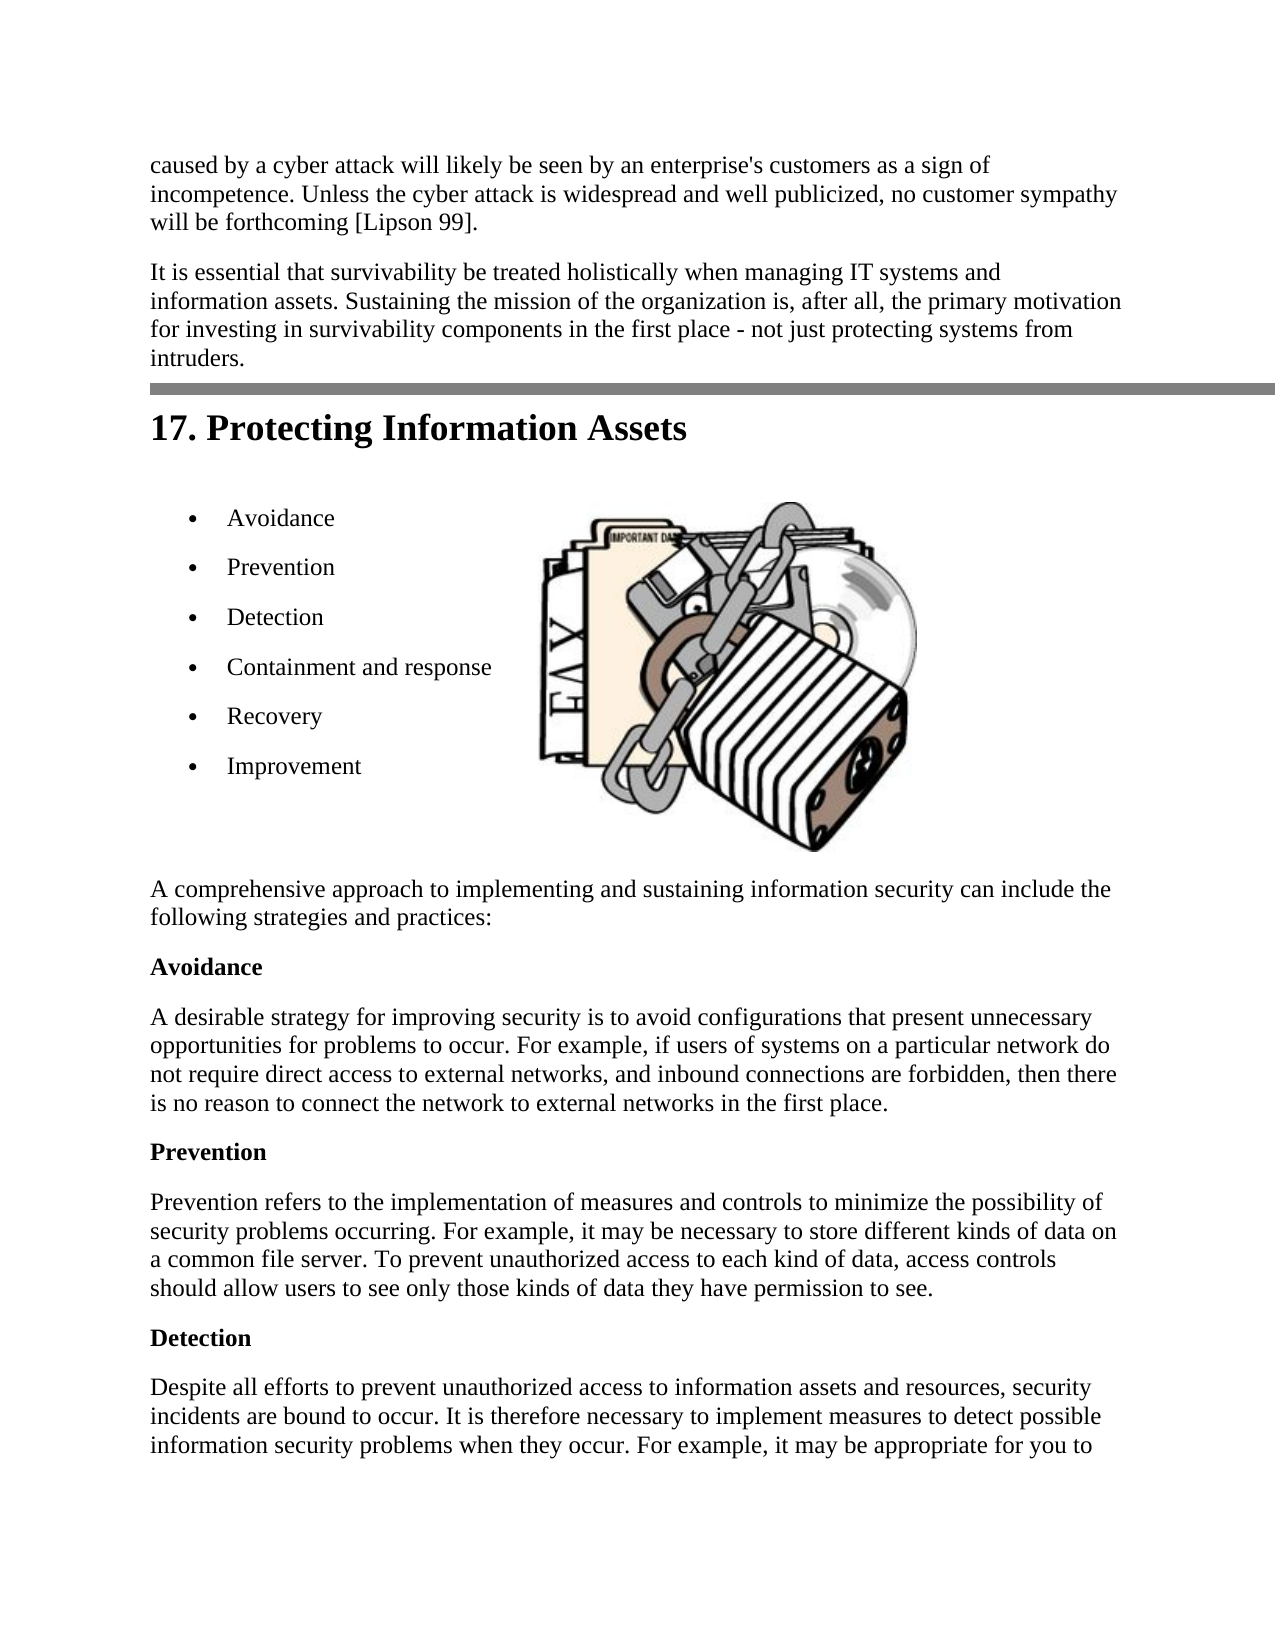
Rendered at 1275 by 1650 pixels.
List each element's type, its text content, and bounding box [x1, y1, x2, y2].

table_cell [536, 491, 928, 863]
table_header [536, 459, 928, 491]
text It is essential that survivability be treated holistically when managing IT systems and information assets. Sustaining the mission of the organization is, after all, the primary motivation for investing in survivability components in the first place - not just protecting systems from intruders. [150, 257, 1125, 372]
text Prevention refers to the implementation of measures and controls to minimize the possibility of security problems occurring. For example, it may be necessary to store different kinds of data on a common file server. To prevent unauthorized access to each kind of data, access controls should allow users to see only those kinds of data they have permission to see. [150, 1187, 1125, 1302]
table_cell Avoidance Prevention Detection Containment and response Recovery Improvement [150, 491, 536, 863]
table_header [150, 459, 536, 491]
subtitle 17. Protecting Information Assets [150, 406, 1125, 449]
text caused by a cyber attack will likely be seen by an enterprise's customers as a sign of incompetence. Unless the cyber attack is widespread and well publicized, no customer sympathy will be forthcoming [Lipson 99]. [150, 150, 1125, 236]
text Detection [150, 1323, 1125, 1352]
text A desirable strategy for improving security is to avoid configurations that present unnecessary opportunities for problems to occur. For example, if users of systems on a particular network do not require direct access to external networks, and inbound connections are forbidden, then there is no reason to connect the network to external networks in the first place. [150, 1002, 1125, 1117]
text A comprehensive approach to implementing and sustaining information security can include the following strategies and practices: [150, 874, 1125, 931]
text Prevention [150, 1137, 1125, 1166]
text Despite all efforts to prevent unauthorized access to information assets and resources, security incidents are bound to occur. It is therefore necessary to implement measures to detect possible information security problems when they occur. For example, it may be appropriate for you to [150, 1372, 1125, 1459]
text Avoidance [150, 952, 1125, 981]
